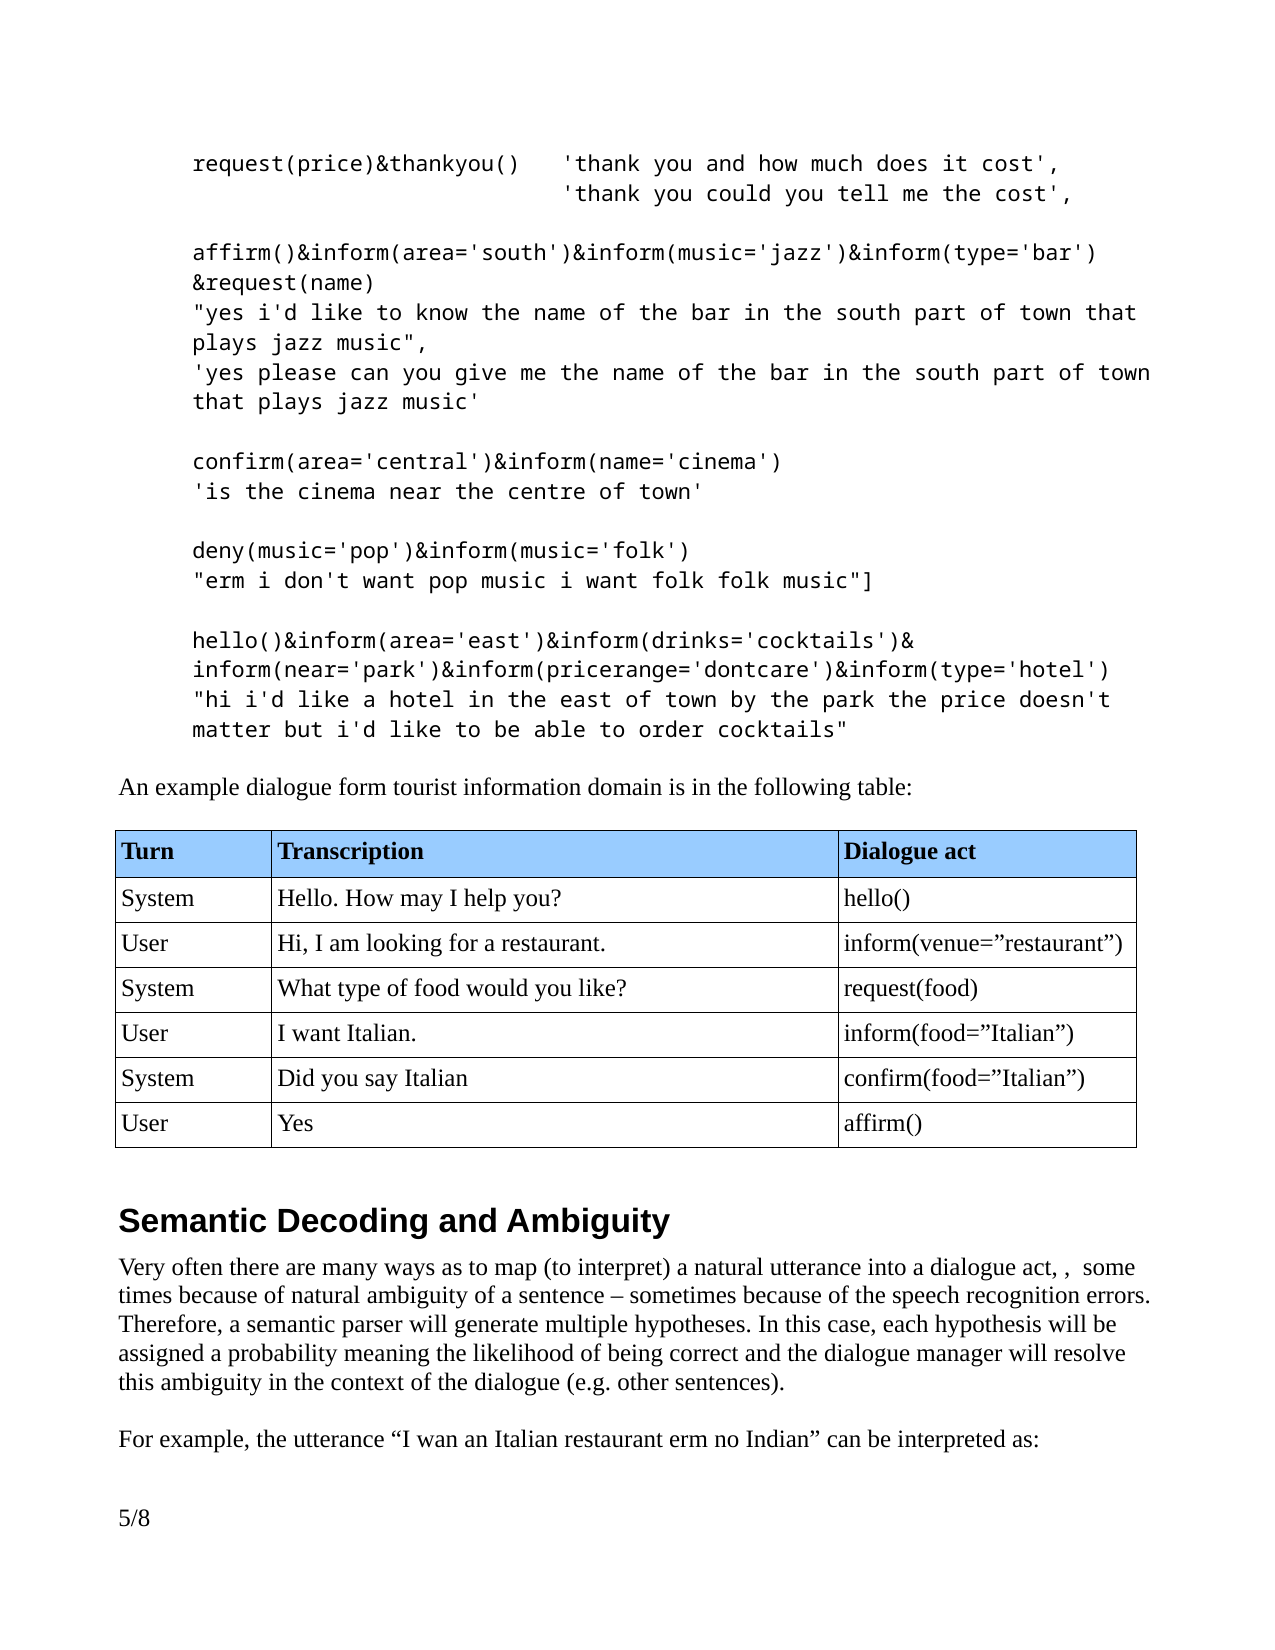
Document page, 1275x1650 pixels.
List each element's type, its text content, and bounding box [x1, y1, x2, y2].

table_cell System [116, 878, 271, 922]
table_cell affirm() [839, 1103, 1136, 1147]
table_cell User [116, 1013, 271, 1057]
table_cell System [116, 968, 271, 1012]
text "erm i don't want pop music i want folk folk music"] [118, 565, 1157, 595]
text deny(music='pop')&inform(music='folk') [118, 535, 1157, 565]
table_cell inform(venue=”restaurant”) [839, 923, 1136, 967]
table_header Transcription [272, 831, 838, 877]
text hello()&inform(area='east')&inform(drinks='cocktails')& [118, 624, 1157, 654]
table_cell User [116, 1103, 271, 1147]
text 'thank you could you tell me the cost', [192, 178, 1157, 207]
table_cell System [116, 1058, 271, 1102]
text request(price)&thankyou() 'thank you and how much does it cost', [192, 148, 1157, 178]
subtitle Semantic Decoding and Ambiguity [118, 1201, 1157, 1239]
table_cell What type of food would you like? [272, 968, 838, 1012]
text inform(near='park')&inform(pricerange='dontcare')&inform(type='hotel') [118, 654, 1157, 684]
text affirm()&inform(area='south')&inform(music='jazz')&inform(type='bar') &request(name) [192, 237, 1157, 297]
table_cell Hello. How may I help you? [272, 878, 838, 922]
table_cell inform(food=”Italian”) [839, 1013, 1136, 1057]
text confirm(area='central')&inform(name='cinema') [118, 446, 1157, 476]
table_cell User [116, 923, 271, 967]
text For example, the utterance “I wan an Italian restaurant erm no Indian” can be interpreted as: [118, 1424, 1157, 1453]
table_cell confirm(food=”Italian”) [839, 1058, 1136, 1102]
table_header Turn [116, 831, 271, 877]
table_cell Yes [272, 1103, 838, 1147]
table_cell hello() [839, 878, 1136, 922]
text 'yes please can you give me the name of the bar in the south part of town that plays jazz music' [192, 356, 1157, 416]
text "hi i'd like a hotel in the east of town by the park the price doesn't matter but i'd like to be able to order cocktails" [118, 684, 1157, 744]
text Very often there are many ways as to map (to interpret) a natural utterance into a dialogue act, , some times because of natural ambiguity of a sentence – sometimes because of the speech recognition errors. Therefore, a semantic parser will generate multiple hypotheses. In this case, each hypothesis will be assigned a probability meaning the likelihood of being correct and the dialogue manager will resolve this ambiguity in the context of the dialogue (e.g. other sentences). [118, 1252, 1157, 1396]
table_cell Hi, I am looking for a restaurant. [272, 923, 838, 967]
text "yes i'd like to know the name of the bar in the south part of town that plays jazz music", [192, 297, 1157, 356]
table_cell Did you say Italian [272, 1058, 838, 1102]
table_cell I want Italian. [272, 1013, 838, 1057]
text 'is the cinema near the centre of town' [118, 476, 1157, 505]
table_header Dialogue act [839, 831, 1136, 877]
table_cell request(food) [839, 968, 1136, 1012]
text An example dialogue form tourist information domain is in the following table: [118, 772, 1157, 801]
